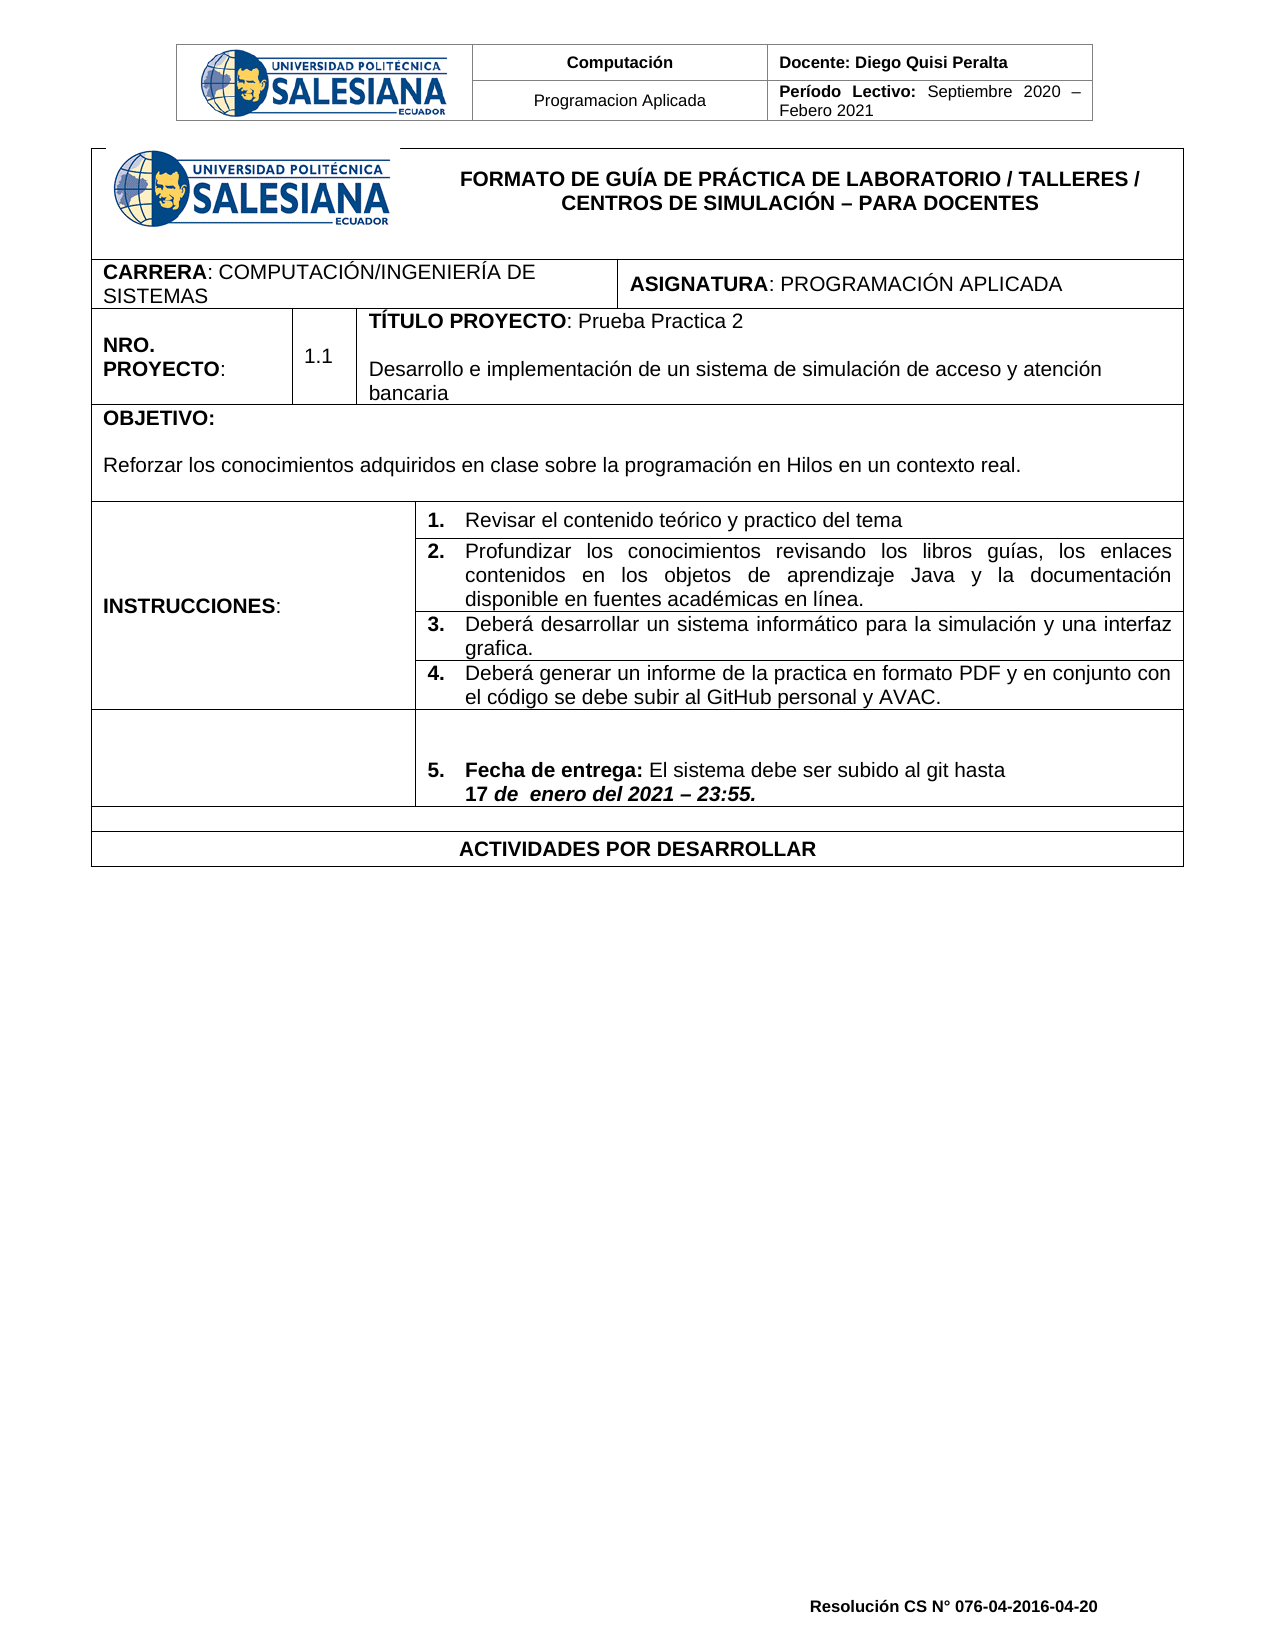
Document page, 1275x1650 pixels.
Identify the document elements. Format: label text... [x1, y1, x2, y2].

table_cell Deberá desarrollar un sistema informático para la simulación y una interfaz grafica. [416, 612, 1183, 660]
table_cell [92, 807, 1183, 831]
table_cell Revisar el contenido teórico y practico del tema [416, 502, 1183, 538]
table_cell CARRERA: COMPUTACIÓN/INGENIERÍA DE SISTEMAS [92, 260, 617, 307]
table_cell 1.1 [293, 309, 356, 404]
table_cell TÍTULO PROYECTO: Prueba Practica 2 Desarrollo e implementación de un sistema de simulación de acceso y atención bancaria [357, 309, 1183, 404]
table_cell Deberá generar un informe de la practica en formato PDF y en conjunto con el código se debe subir al GitHub personal y AVAC. [416, 661, 1183, 709]
table_cell ACTIVIDADES POR DESARROLLAR [92, 832, 1183, 866]
table_cell [92, 710, 415, 806]
table_cell INSTRUCCIONES: [92, 502, 415, 709]
table_cell ASIGNATURA: PROGRAMACIÓN APLICADA [618, 260, 1183, 307]
table_cell OBJETIVO: Reforzar los conocimientos adquiridos en clase sobre la programación en Hilos en un contexto real. [92, 405, 1183, 501]
table_cell Fecha de entrega: El sistema debe ser subido al git hasta 17 de enero del 2021 – 23:55. [416, 710, 1183, 806]
table_cell NRO. PROYECTO: [92, 309, 292, 404]
table_cell Profundizar los conocimientos revisando los libros guías, los enlaces contenidos en los objetos de aprendizaje Java y la documentación disponible en fuentes académicas en línea. [416, 539, 1183, 611]
table_header FORMATO DE GUÍA DE PRÁCTICA DE LABORATORIO / TALLERES / CENTROS DE SIMULACIÓN – PARA DOCENTES [416, 149, 1183, 233]
table_header [92, 149, 416, 233]
table_cell [92, 233, 1183, 258]
